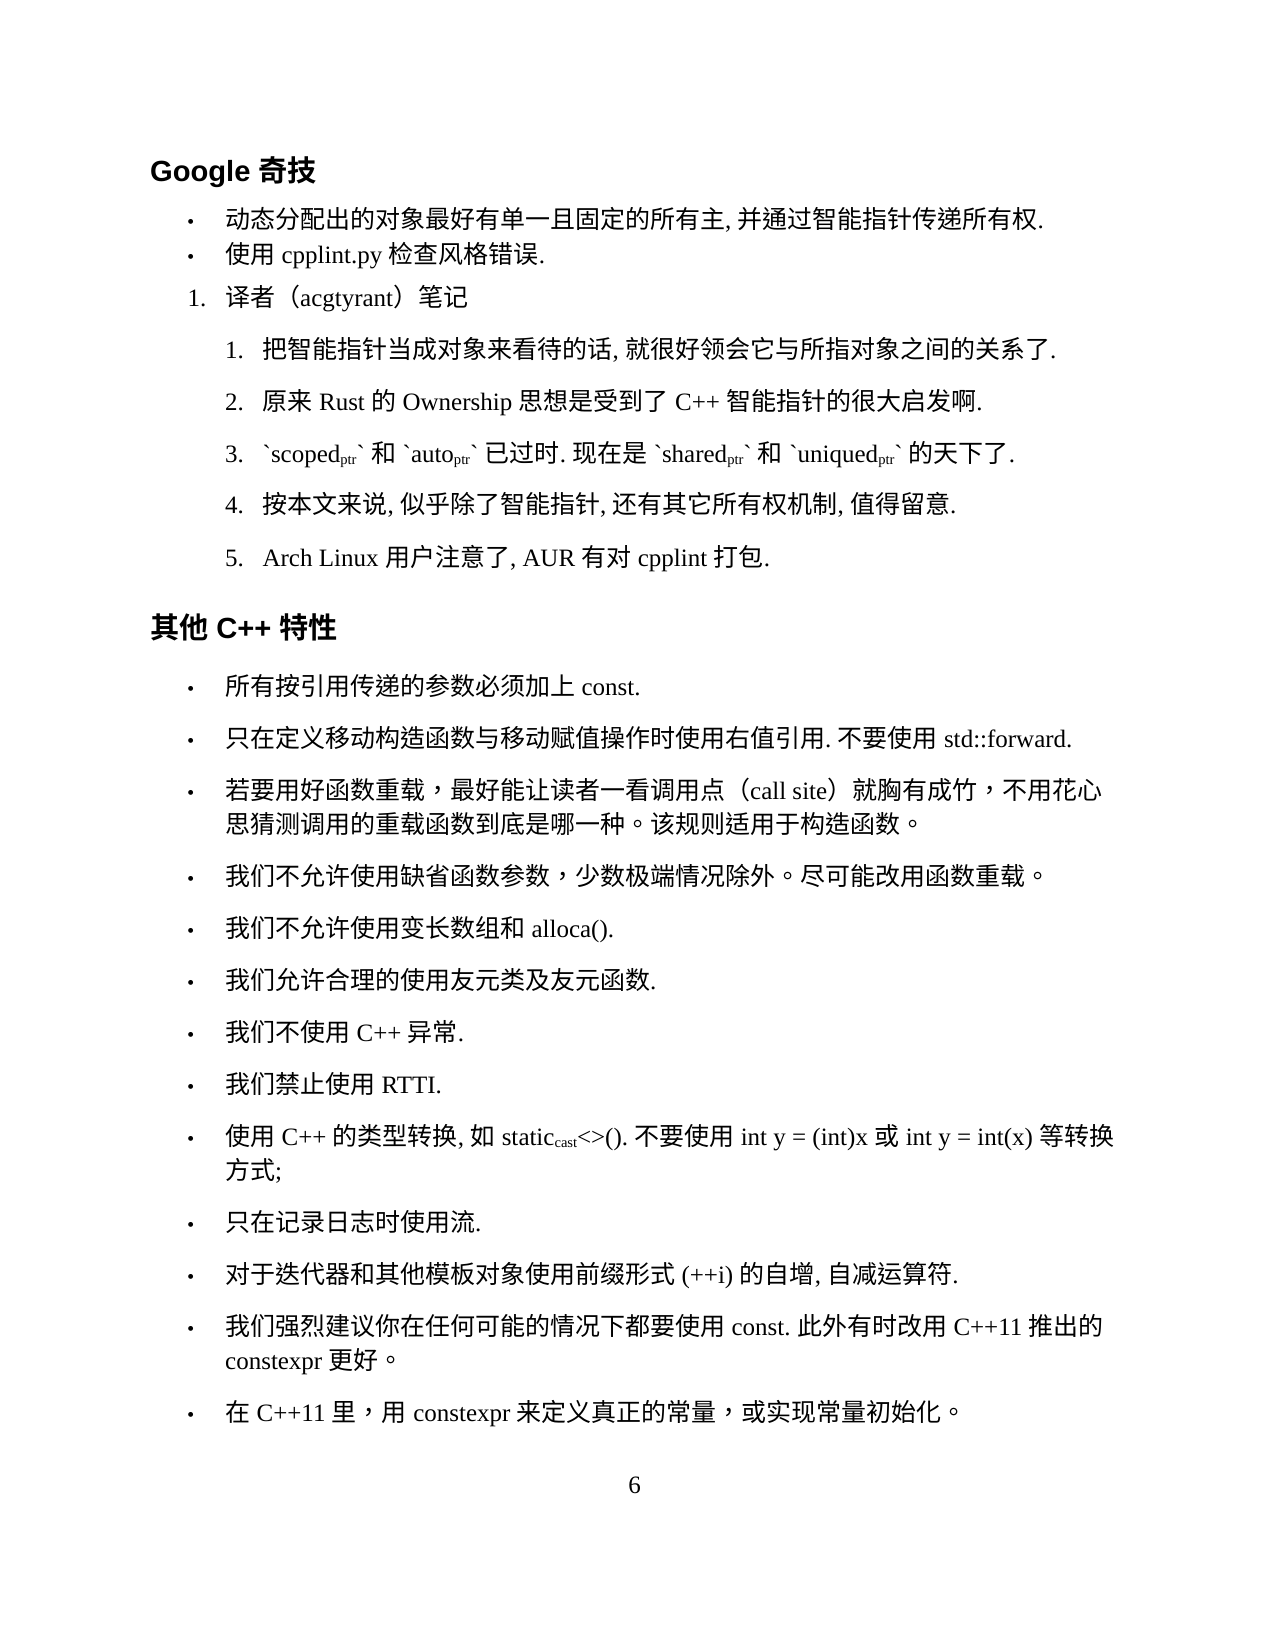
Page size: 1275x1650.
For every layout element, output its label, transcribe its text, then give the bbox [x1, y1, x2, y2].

list 只在记录日志时使用流. [187, 1204, 1125, 1238]
list 我们允许合理的使用友元类及友元函数. [187, 962, 1125, 996]
list 我们不允许使用变长数组和 alloca(). [187, 910, 1125, 944]
list `scopedptr` 和 `autoptr` 已过时. 现在是 `sharedptr` 和 `uniquedptr` 的天下了. [225, 435, 1125, 469]
list 动态分配出的对象最好有单一且固定的所有主, 并通过智能指针传递所有权. [187, 202, 1125, 236]
list 我们不允许使用缺省函数参数，少数极端情况除外。尽可能改用函数重载。 [187, 858, 1125, 892]
list 把智能指针当成对象来看待的话, 就很好领会它与所指对象之间的关系了. [225, 331, 1125, 365]
subtitle Google 奇技 [150, 150, 1125, 190]
list Arch Linux 用户注意了, AUR 有对 cpplint 打包. [225, 539, 1125, 573]
list 在 C++11 里，用 constexpr 来定义真正的常量，或实现常量初始化。 [187, 1394, 1125, 1428]
list 只在定义移动构造函数与移动赋值操作时使用右值引用. 不要使用 std::forward. [187, 720, 1125, 754]
list 使用 cpplint.py 检查风格错误. [187, 236, 1125, 270]
list 我们不使用 C++ 异常. [187, 1014, 1125, 1048]
list 原来 Rust 的 Ownership 思想是受到了 C++ 智能指针的很大启发啊. [225, 383, 1125, 417]
list 对于迭代器和其他模板对象使用前缀形式 (++i) 的自增, 自减运算符. [187, 1256, 1125, 1290]
list 译者（acgtyrant）笔记 [187, 279, 1125, 313]
list 使用 C++ 的类型转换, 如 staticcast<>(). 不要使用 int y = (int)x 或 int y = int(x) 等转换方式; [187, 1118, 1125, 1186]
list 我们强烈建议你在任何可能的情况下都要使用 const. 此外有时改用 C++11 推出的 constexpr 更好。 [187, 1308, 1125, 1376]
list 所有按引用传递的参数必须加上 const. [187, 668, 1125, 702]
list 若要用好函数重载，最好能让读者一看调用点（call site）就胸有成竹，不用花心 思猜测调用的重载函数到底是哪一种。该规则适用于构造函数。 [187, 772, 1125, 840]
subtitle 其他 C++ 特性 [150, 607, 1125, 647]
list 我们禁止使用 RTTI. [187, 1066, 1125, 1100]
list 按本文来说, 似乎除了智能指针, 还有其它所有权机制, 值得留意. [225, 487, 1125, 521]
